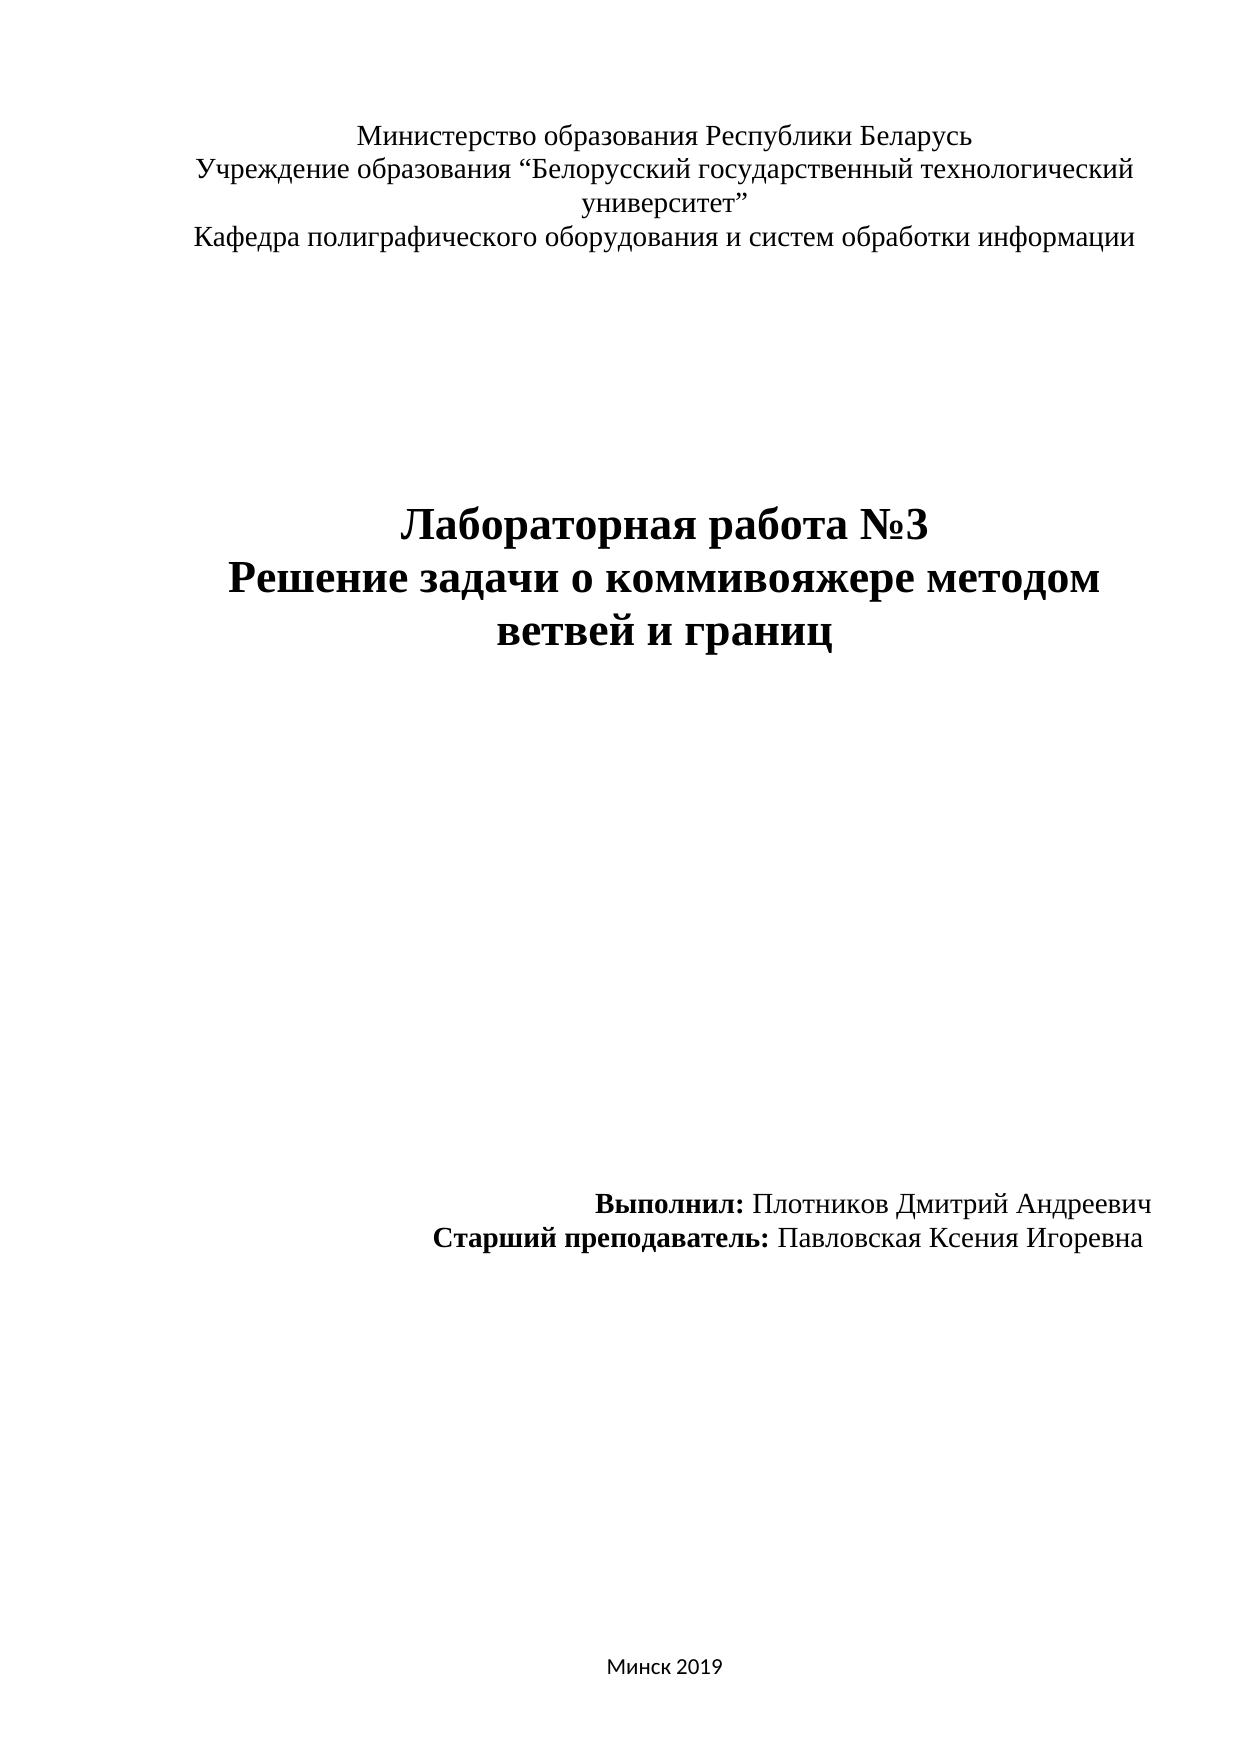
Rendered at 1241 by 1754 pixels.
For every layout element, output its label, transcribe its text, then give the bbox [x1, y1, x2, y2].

text Лабораторная работа №3 [177, 497, 1152, 549]
text Решение задачи о коммивояжере методом ветвей и границ [177, 549, 1152, 655]
text Старший преподаватель: Павловская Ксения Игоревна [177, 1220, 1152, 1254]
text Министерство образования Республики Беларусь [177, 118, 1152, 152]
text Учреждение образования “Белорусский государственный технологический университет” [177, 152, 1152, 219]
text Кафедра полиграфического оборудования и систем обработки информации [177, 219, 1152, 252]
text Выполнил: Плотников Дмитрий Андреевич [177, 1187, 1152, 1220]
